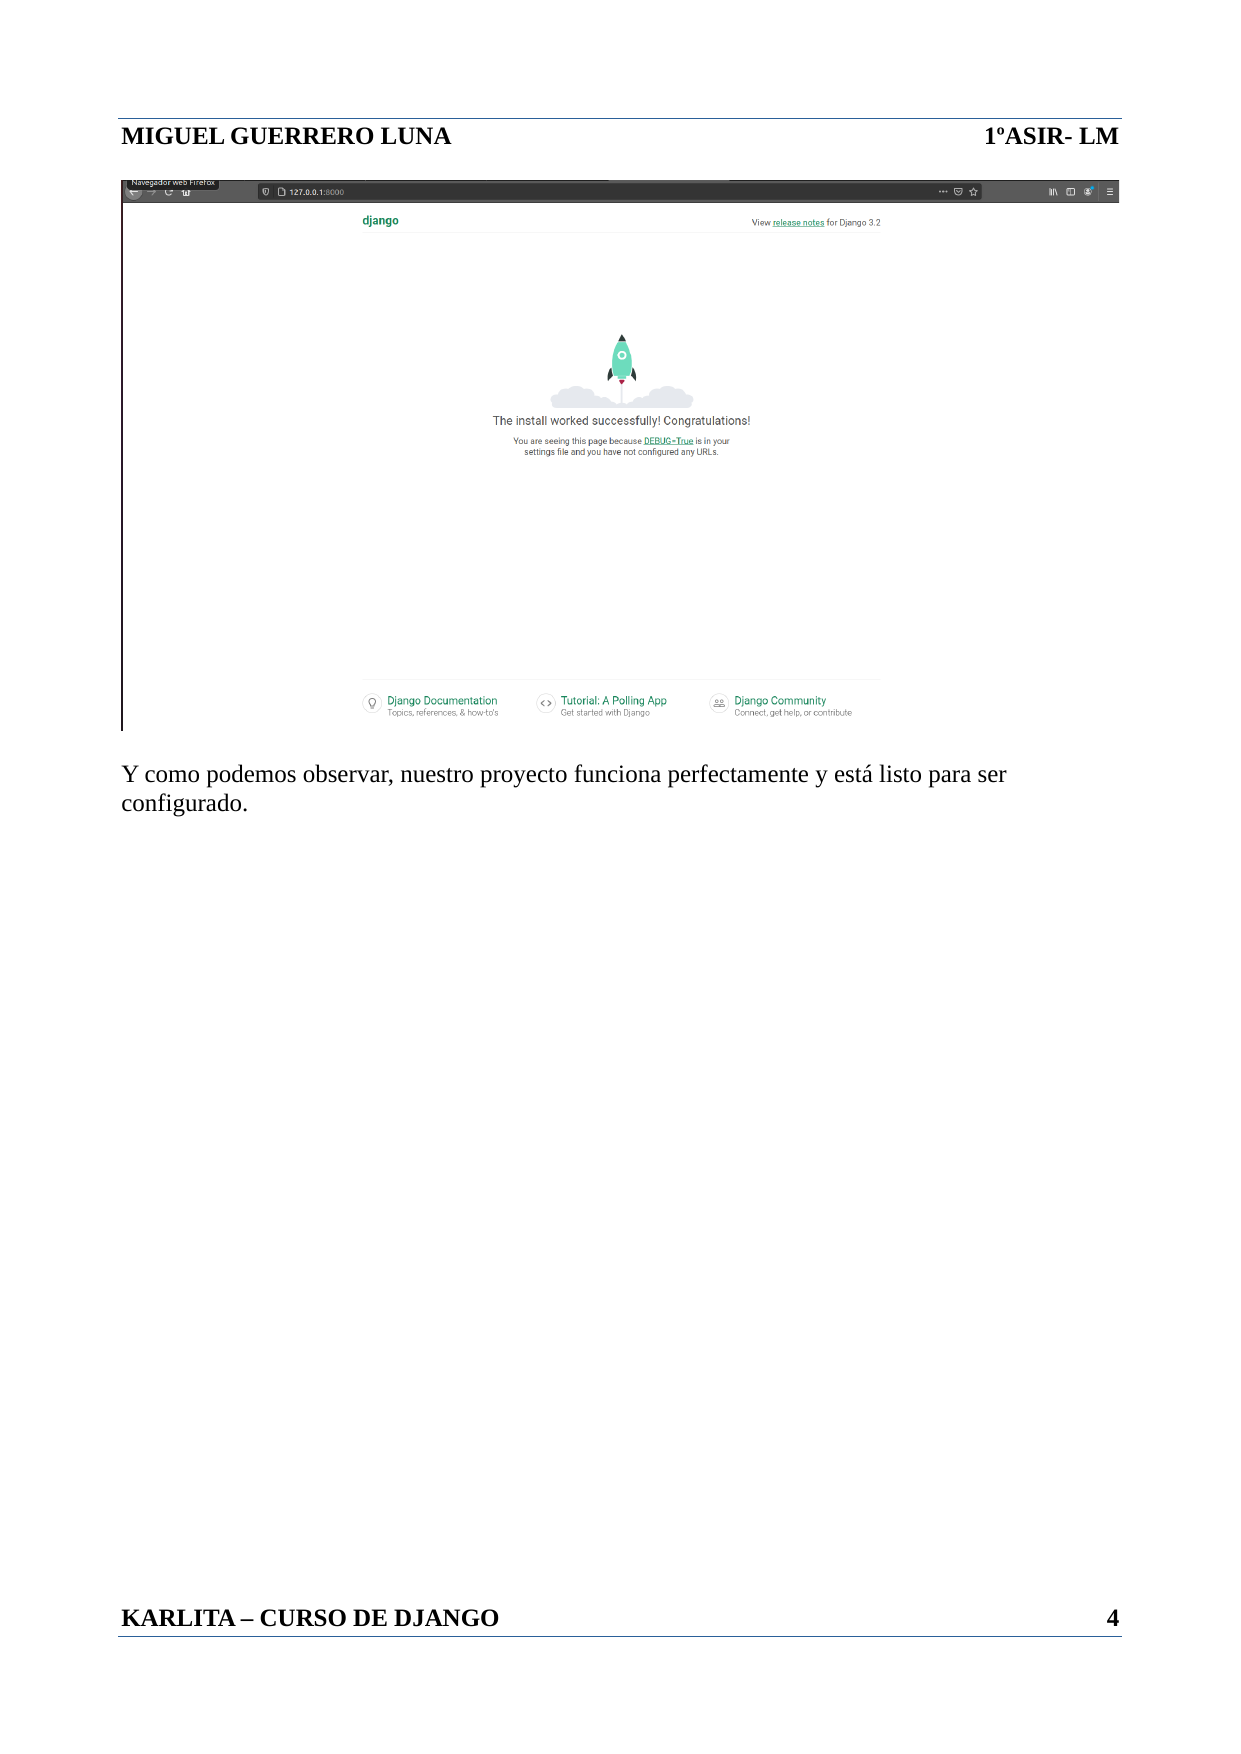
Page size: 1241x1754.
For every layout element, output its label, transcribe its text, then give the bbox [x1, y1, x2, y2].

picture [121, 180, 1120, 731]
text Y como podemos observar, nuestro proyecto funciona perfectamente y está listo para ser configurado. [121, 731, 1119, 1536]
